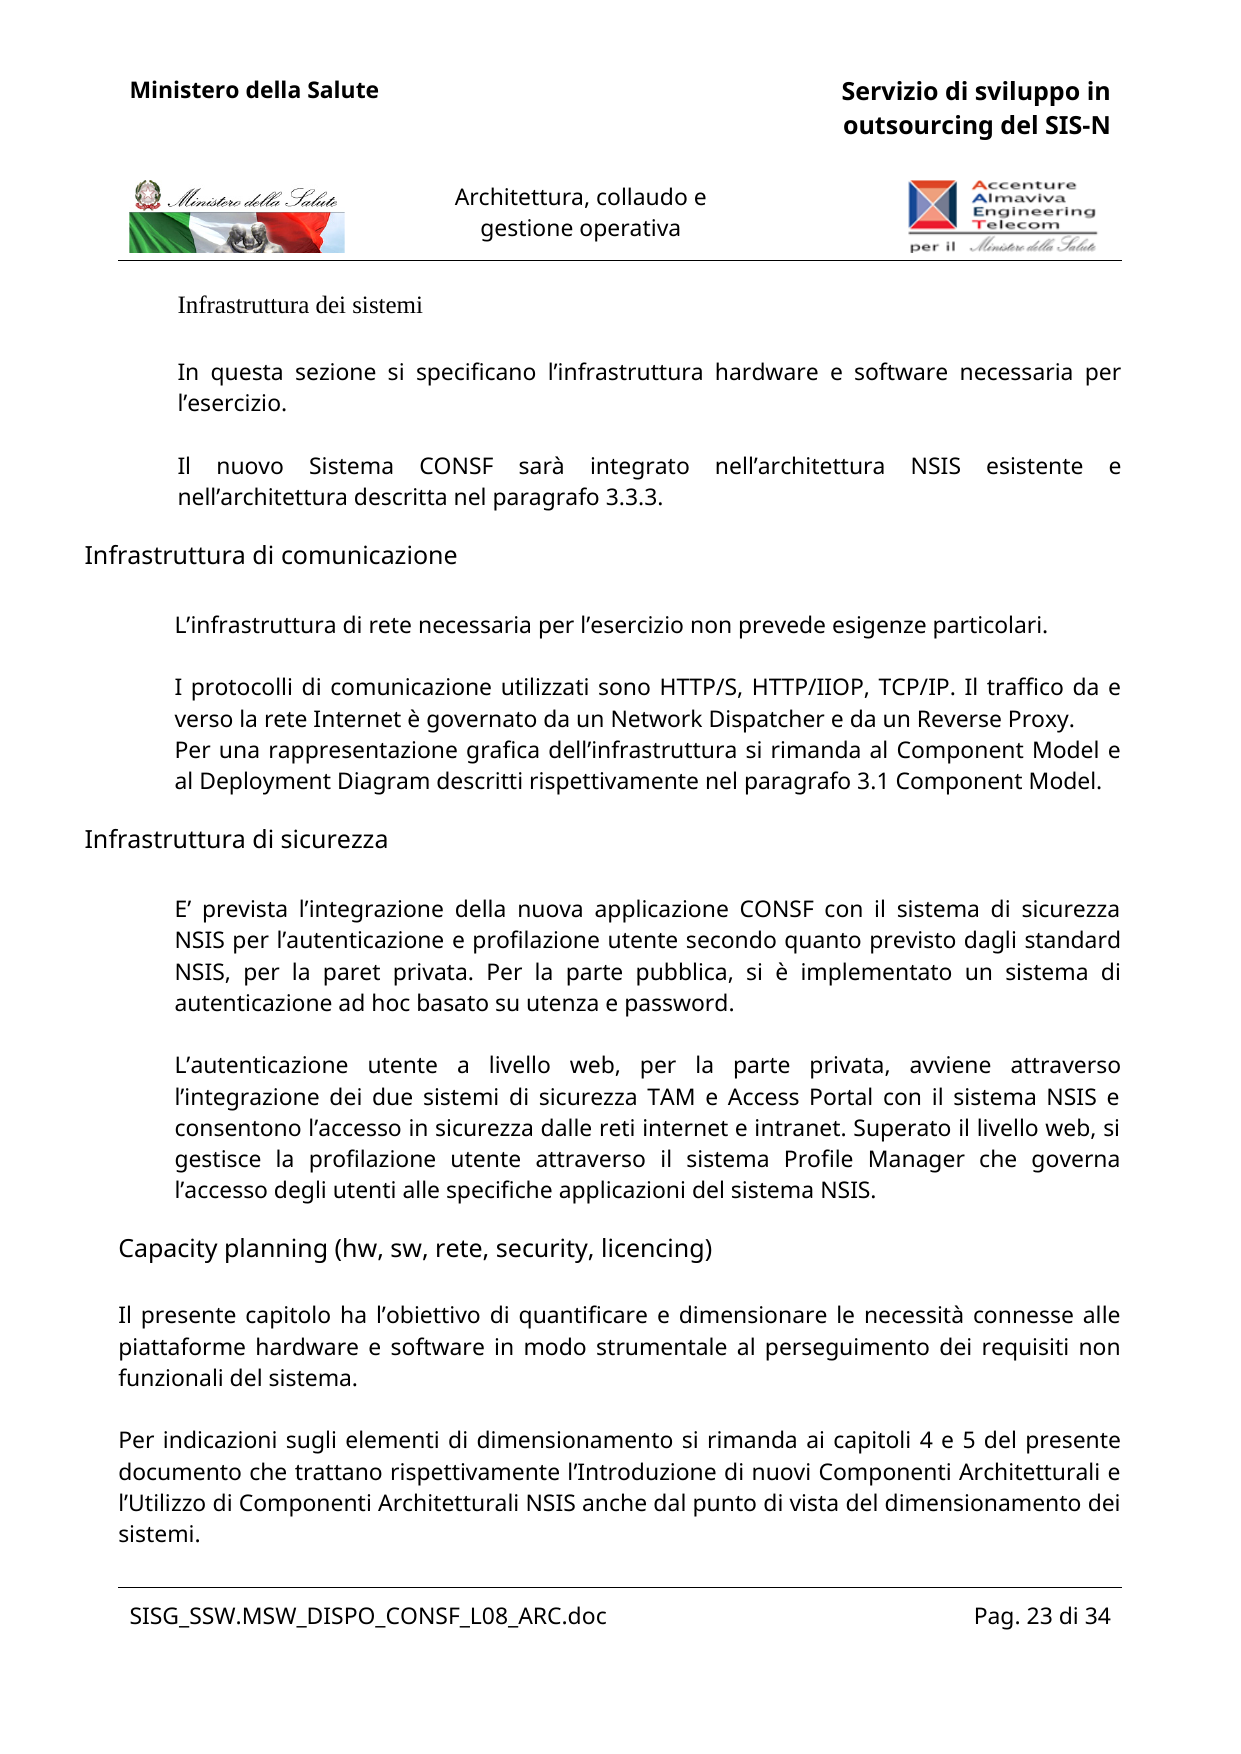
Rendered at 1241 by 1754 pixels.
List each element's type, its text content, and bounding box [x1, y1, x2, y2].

text L’autenticazione utente a livello web, per la parte privata, avviene attraverso l’integrazione dei due sistemi di sicurezza TAM e Access Portal con il sistema NSIS e consentono l’accesso in sicurezza dalle reti internet e intranet. Superato il livello web, si gestisce la profilazione utente attraverso il sistema Profile Manager che governa l’accesso degli utenti alle specifiche applicazioni del sistema NSIS. [174, 1049, 1122, 1205]
subtitle Infrastruttura di sicurezza [84, 821, 1122, 855]
subtitle Infrastruttura dei sistemi [177, 290, 1122, 318]
text Il presente capitolo ha l’obiettivo di quantificare e dimensionare le necessità connesse alle piattaforme hardware e software in modo strumentale al perseguimento dei requisiti non funzionali del sistema. [118, 1299, 1122, 1393]
text Il nuovo Sistema CONSF sarà integrato nell’architettura NSIS esistente e nell’architettura descritta nel paragrafo 3.3.3. [177, 450, 1122, 512]
text Per una rappresentazione grafica dell’infrastruttura si rimanda al Component Model e al Deployment Diagram descritti rispettivamente nel paragrafo 3.1 Component Model. [174, 734, 1122, 796]
text I protocolli di comunicazione utilizzati sono HTTP/S, HTTP/IIOP, TCP/IP. Il traffico da e verso la rete Internet è governato da un Network Dispatcher e da un Reverse Proxy. [174, 671, 1122, 734]
text L’infrastruttura di rete necessaria per l’esercizio non prevede esigenze particolari. [174, 609, 1122, 640]
text In questa sezione si specificano l’infrastruttura hardware e software necessaria per l’esercizio. [177, 356, 1122, 418]
text Per indicazioni sugli elementi di dimensionamento si rimanda ai capitoli 4 e 5 del presente documento che trattano rispettivamente l’Introduzione di nuovi Componenti Architetturali e l’Utilizzo di Componenti Architetturali NSIS anche dal punto di vista del dimensionamento dei sistemi. [118, 1424, 1122, 1549]
text E’ prevista l’integrazione della nuova applicazione CONSF con il sistema di sicurezza NSIS per l’autenticazione e profilazione utente secondo quanto previsto dagli standard NSIS, per la paret privata. Per la parte pubblica, si è implementato un sistema di autenticazione ad hoc basato su utenza e password. [174, 893, 1122, 1018]
subtitle Capacity planning (hw, sw, rete, security, licencing) [118, 1230, 1122, 1264]
subtitle Infrastruttura di comunicazione [84, 537, 1122, 571]
